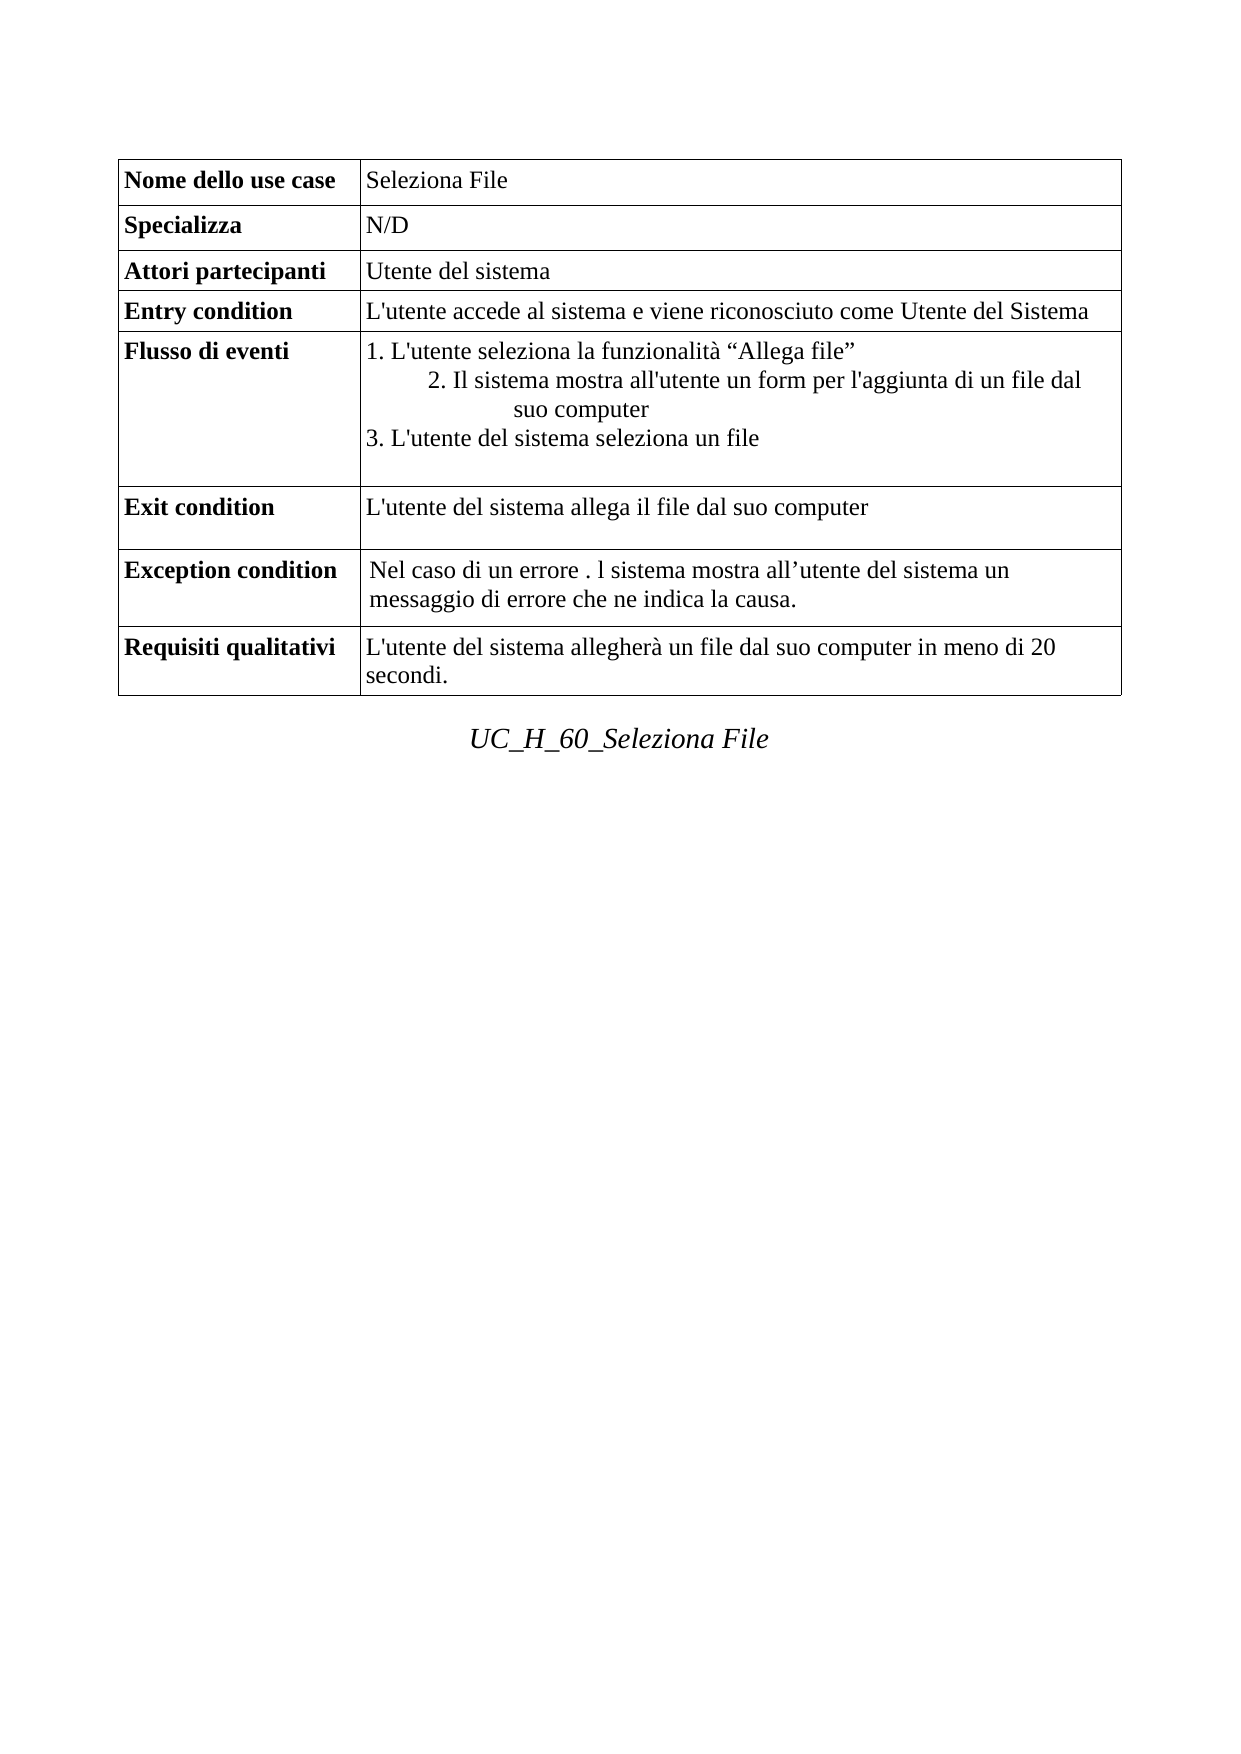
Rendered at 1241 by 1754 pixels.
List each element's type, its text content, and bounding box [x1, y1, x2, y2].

table_cell Specializza [119, 206, 360, 250]
table_cell Requisiti qualitativi [119, 627, 360, 695]
table_cell Exception condition [119, 550, 360, 626]
table_cell Flusso di eventi [119, 332, 360, 486]
table_cell L'utente accede al sistema e viene riconosciuto come Utente del Sistema [361, 291, 1121, 331]
table_cell N/D [361, 206, 1121, 250]
table_cell Entry condition [119, 291, 360, 331]
table_cell L'utente seleziona la funzionalità “Allega file” Il sistema mostra all'utente un form per l'aggiunta di un file dal suo computer L'utente del sistema seleziona un file [361, 332, 1121, 486]
text UC_H_60_Seleziona File [118, 721, 1122, 755]
table_cell Nel caso di un errore . l sistema mostra all’utente del sistema un messaggio di errore che ne indica la causa. [361, 550, 1121, 626]
table_cell Attori partecipanti [119, 251, 360, 290]
table_cell L'utente del sistema allega il file dal suo computer [361, 487, 1121, 549]
table_header Seleziona File [361, 160, 1121, 205]
table_cell L'utente del sistema allegherà un file dal suo computer in meno di 20 secondi. [361, 627, 1121, 695]
table_cell Exit condition [119, 487, 360, 549]
table_cell Utente del sistema [361, 251, 1121, 290]
table_header Nome dello use case [119, 160, 360, 205]
